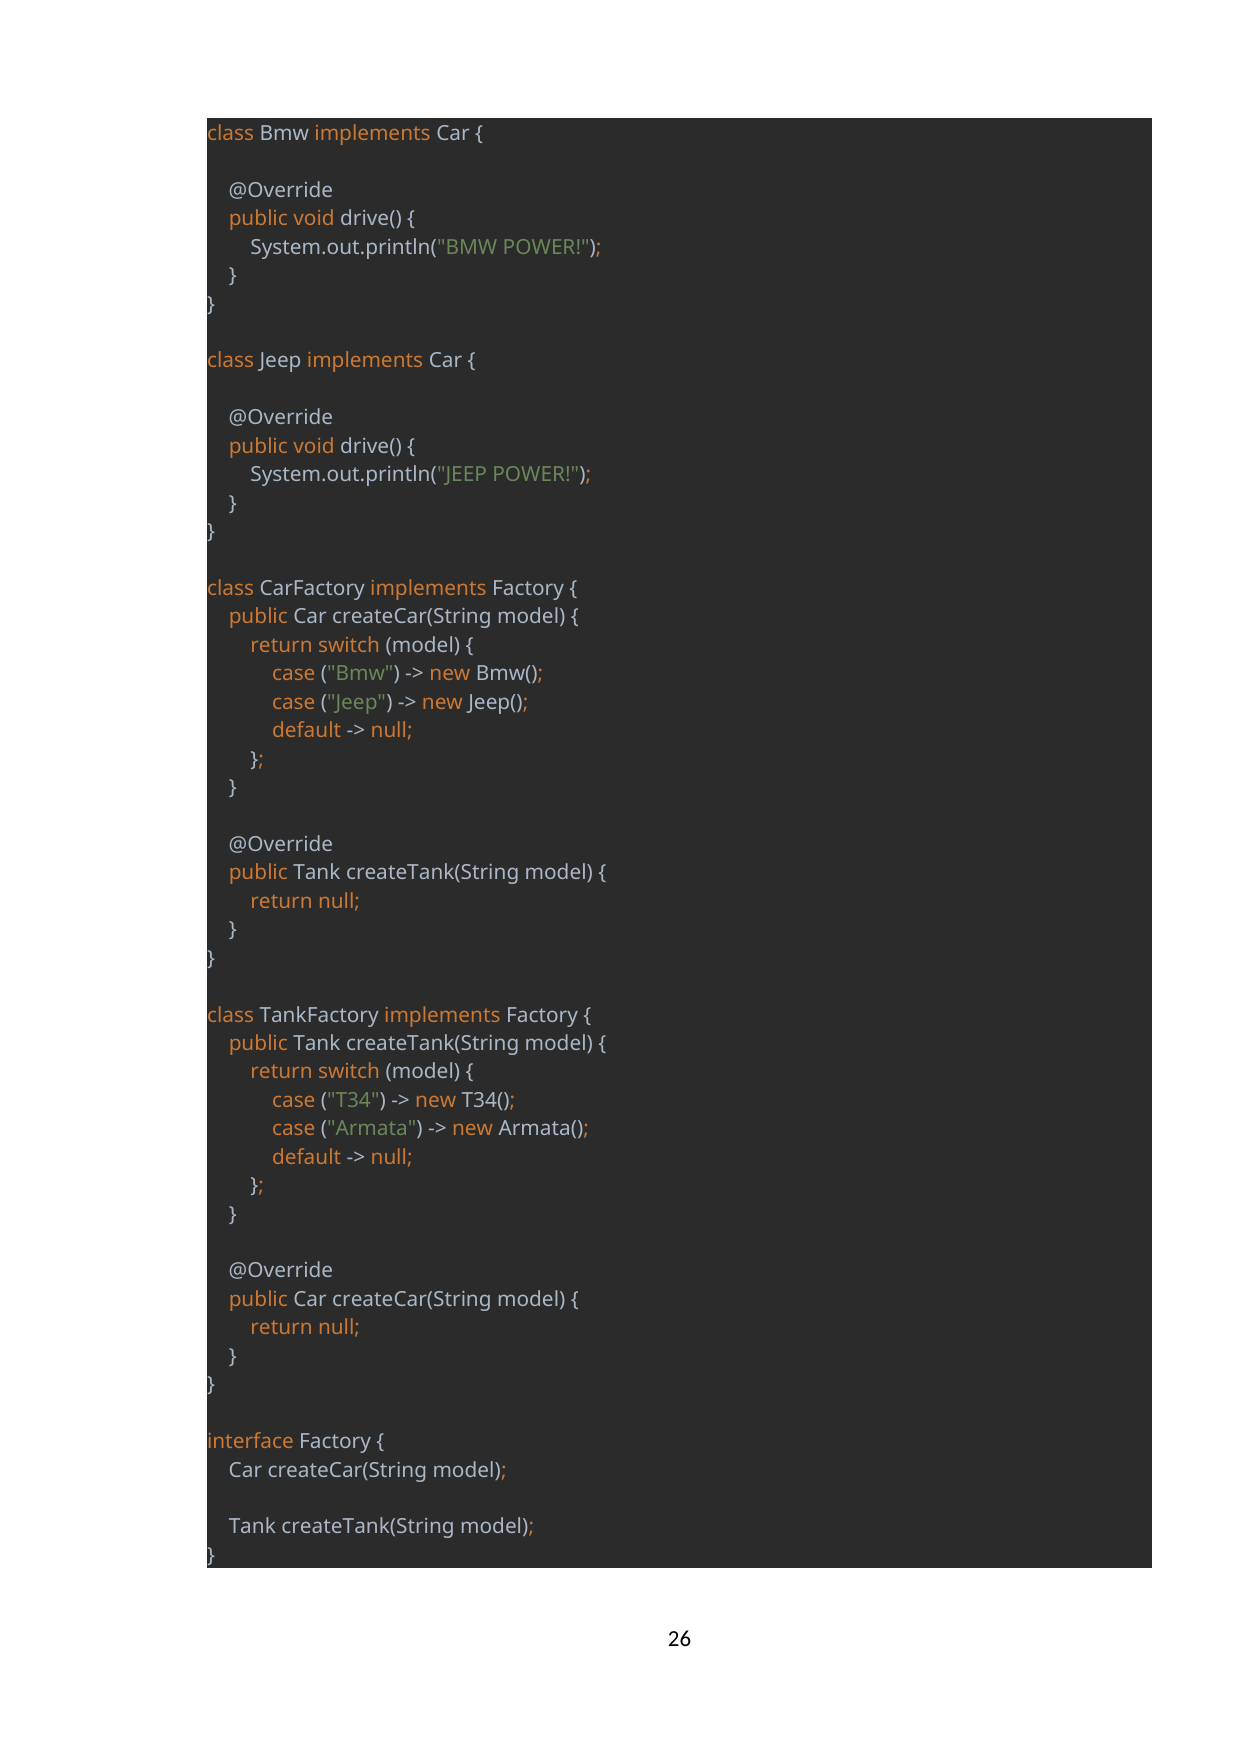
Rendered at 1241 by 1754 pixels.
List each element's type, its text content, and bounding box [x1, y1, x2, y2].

text class Bmw implements Car { @Override public void drive() { System.out.println("BMW POWER!"); } } class Jeep implements Car { @Override public void drive() { System.out.println("JEEP POWER!"); } } class CarFactory implements Factory { public Car createCar(String model) { return switch (model) { case ("Bmw") -> new Bmw(); case ("Jeep") -> new Jeep(); default -> null; }; } @Override public Tank createTank(String model) { return null; } } class TankFactory implements Factory { public Tank createTank(String model) { return switch (model) { case ("T34") -> new T34(); case ("Armata") -> new Armata(); default -> null; }; } @Override public Car createCar(String model) { return null; } } interface Factory { Car createCar(String model); Tank createTank(String model); } [207, 118, 1152, 1568]
